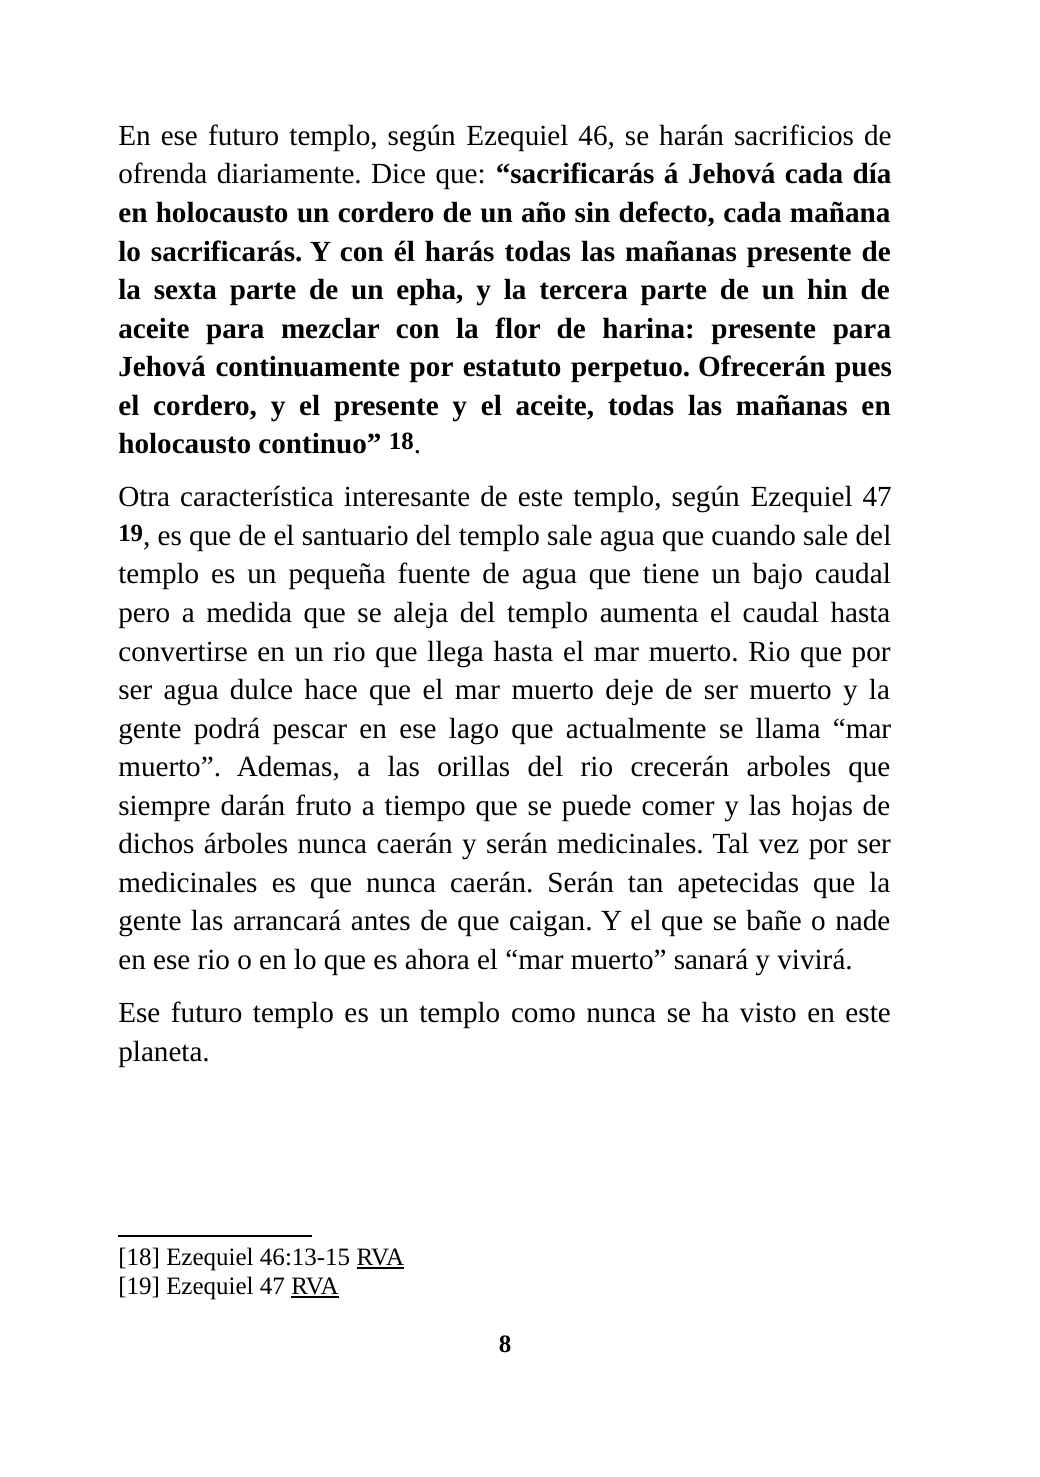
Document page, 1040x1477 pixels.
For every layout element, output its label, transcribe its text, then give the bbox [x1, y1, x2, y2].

text Ezequiel 46:13-15 RVA [118, 1242, 892, 1271]
text Ese futuro templo es un templo como nunca se ha visto en este planeta. [118, 995, 892, 1067]
text Otra característica interesante de este templo, según Ezequiel 47 , es que de el santuario del templo sale agua que cuando sale del templo es un pequeña fuente de agua que tiene un bajo caudal pero a medida que se aleja del templo aumenta el caudal hasta convertirse en un rio que llega hasta el mar muerto. Rio que por ser agua dulce hace que el mar muerto deje de ser muerto y la gente podrá pescar en ese lago que actualmente se llama “mar muerto”. Ademas, a las orillas del rio crecerán arboles que siempre darán fruto a tiempo que se puede comer y las hojas de dichos árboles nunca caerán y serán medicinales. Tal vez por ser medicinales es que nunca caerán. Serán tan apetecidas que la gente las arrancará antes de que caigan. Y el que se bañe o nade en ese rio o en lo que es ahora el “mar muerto” sanará y vivirá. [118, 479, 892, 976]
text En ese futuro templo, según Ezequiel 46, se harán sacrificios de ofrenda diariamente. Dice que: “sacrificarás á Jehová cada día en holocausto un cordero de un año sin defecto, cada mañana lo sacrificarás. Y con él harás todas las mañanas presente de la sexta parte de un epha, y la tercera parte de un hin de aceite para mezclar con la flor de harina: presente para Jehová continuamente por estatuto perpetuo. Ofrecerán pues el cordero, y el presente y el aceite, todas las mañanas en holocausto continuo” . [118, 118, 892, 460]
text Ezequiel 47 RVA [118, 1271, 892, 1300]
